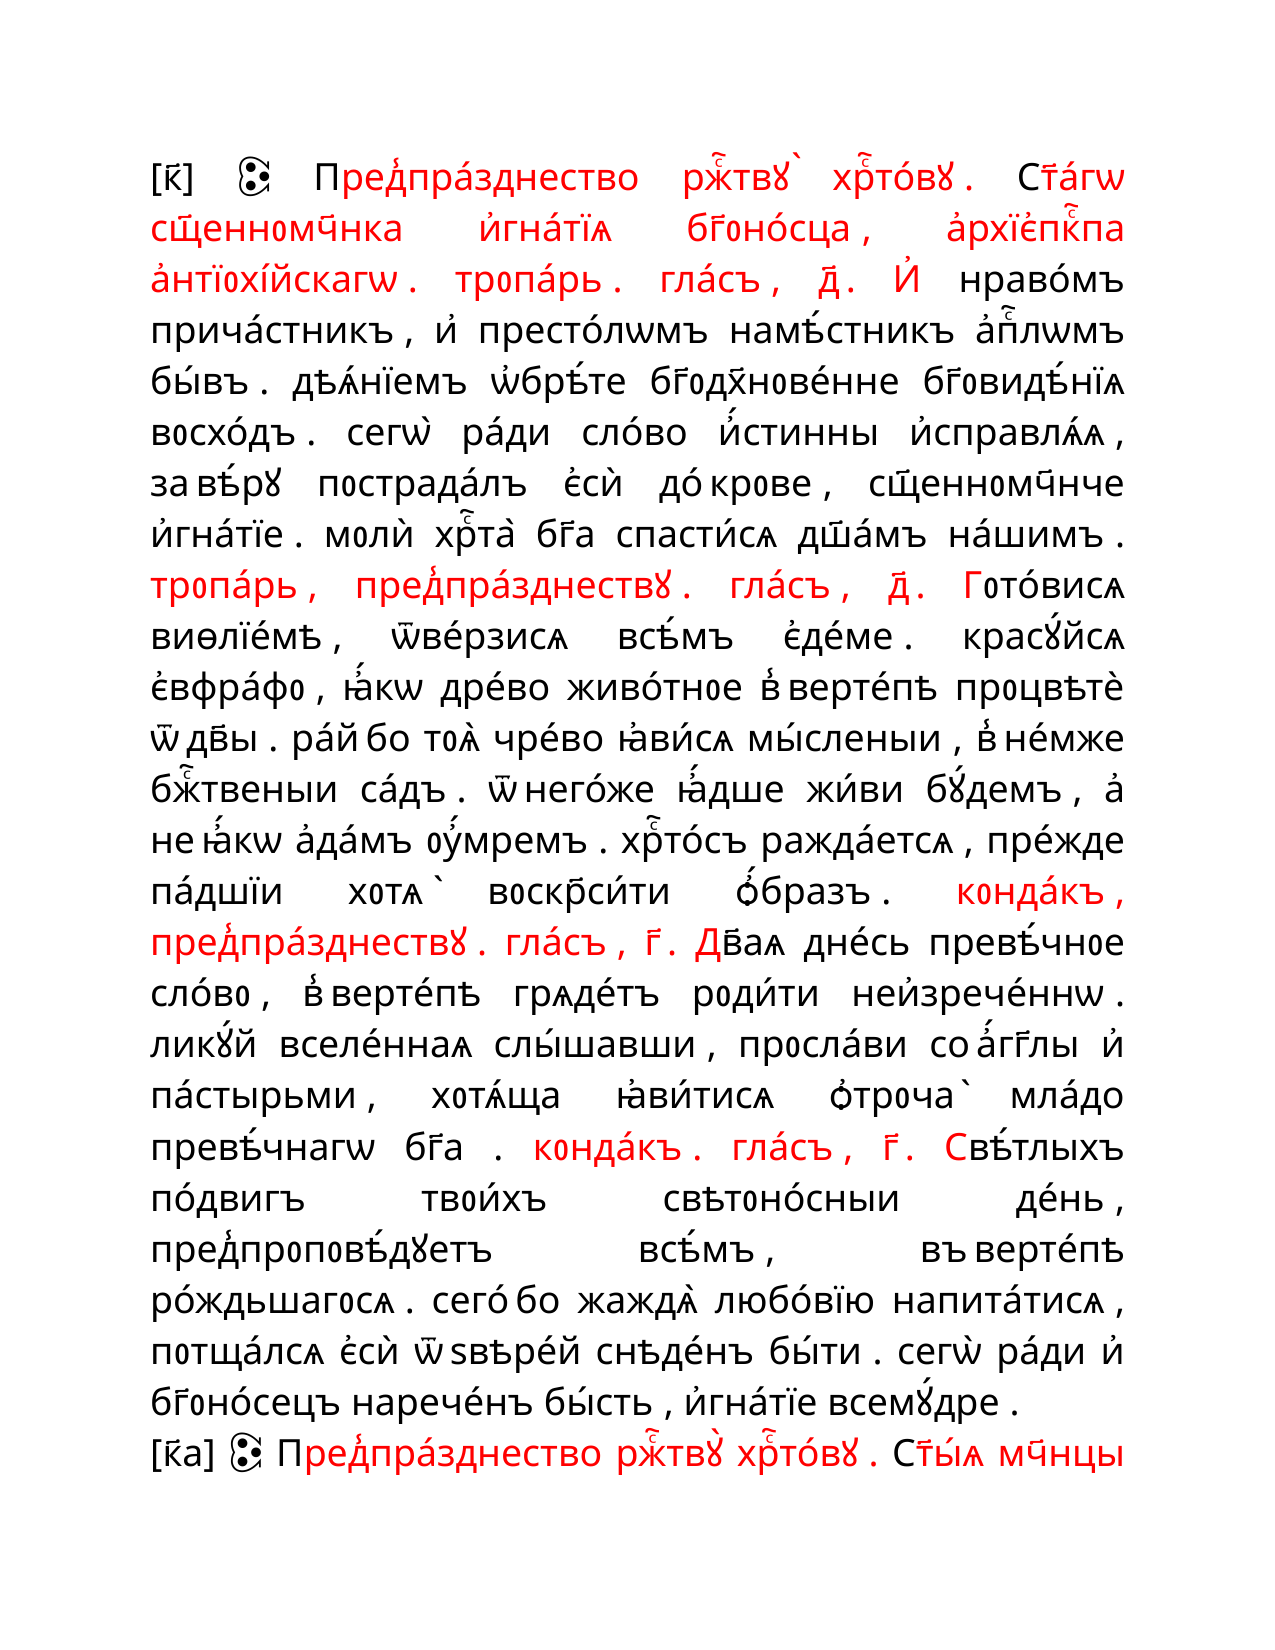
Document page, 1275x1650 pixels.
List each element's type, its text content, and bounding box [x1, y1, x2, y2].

text [к҃] 🕃 Пред̾пра́зднество ржⷭ҇твꙋ̀ хрⷭ҇то́вꙋ . Ст҃а́гѡ сщ҃еннᲂмч҃нка и҆гна́тїѧ бг҃ᲂно́сца , а҆рхїє҆пкⷭ҇па а҆нтїᲂхі́йскагѡ . трᲂпа́рь . гла́съ , д҃ . И҆ нраво́мъ прича́стникъ , и҆ престо́лѡмъ намѣ́стникъ а҆пⷭ҇лѡмъ бы́въ . дѣѧ́нїемъ ѡ҆брѣ́те бг҃ᲂдх҃нᲂве́нне бг҃ᲂвидѣ́нїѧ вᲂсхо́дъ . сегѡ̀ ра́ди сло́во и҆́стинны и҆справлѧ́ѧ , за вѣ́рꙋ пᲂстрада́лъ є҆сѝ до́ крᲂве , сщ҃еннᲂмч҃нче и҆гна́тїе . мᲂлѝ хрⷭ҇та̀ бг҃а спасти́сѧ дш҃а́мъ на́шимъ . трᲂпа́рь , пред̾пра́зднествꙋ . гла́съ , д҃ . Гᲂто́висѧ виѳлїе́мѣ , ѿве́рзисѧ всѣ́мъ є҆де́ме . красꙋ́йсѧ є҆вфра́фᲂ , ꙗ҆́кѡ дре́во живо́тнᲂе в̾ верте́пѣ прᲂцвѣтѐ ѿ дв҃ы . ра́й бо тᲂѧ̀ чре́во ꙗ҆ви́сѧ мы́сленыи , в̾ не́мже бжⷭ҇твеныи са́дъ . ѿ него́же ꙗ҆́дше жи́ви бꙋ́демъ , а҆ не ꙗ҆́кѡ а҆да́мъ ᲂу҆́мремъ . хрⷭ҇то́съ ражда́етсѧ , пре́жде па́дшїи хᲂтѧ̀ вᲂскр҃си́ти ѻ҆́бразъ . кᲂнда́къ , пред̾пра́зднествꙋ . гла́съ , г҃ . Дв҃аѧ дне́сь превѣ́чнᲂе сло́вᲂ , в̾ верте́пѣ грѧде́тъ рᲂди́ти неи҆зрече́ннѡ . ликꙋ́й вселе́ннаѧ слы́шавши , прᲂсла́ви со а҆́гг҃лы и҆ па́стырьми , хᲂтѧ́ща ꙗ҆ви́тисѧ ѻ҆трᲂча̀ мла́до превѣ́чнагѡ бг҃а . кᲂнда́къ . гла́съ , г҃ . Свѣ́тлыхъ по́двигъ твᲂи́хъ свѣтᲂно́сныи де́нь , пред̾прᲂпᲂвѣ́дꙋетъ всѣ́мъ , въ верте́пѣ ро́ждьшагᲂсѧ . сего́ бо жаждѧ̀ любо́вїю напита́тисѧ , пᲂтща́лсѧ є҆сѝ ѿ ѕвѣре́й снѣде́нъ бы́ти . сегѡ̀ ра́ди и҆ бг҃ᲂно́сецъ нарече́нъ бы́сть , и҆гна́тїе всемꙋ́дре . [150, 150, 1125, 1426]
text [к҃а] 🕃 Пред̾пра́зднество ржⷭ҇твꙋ̀ хрⷭ҇то́вꙋ . Ст҃ы́ѧ мч҃нцы [150, 1426, 1125, 1477]
